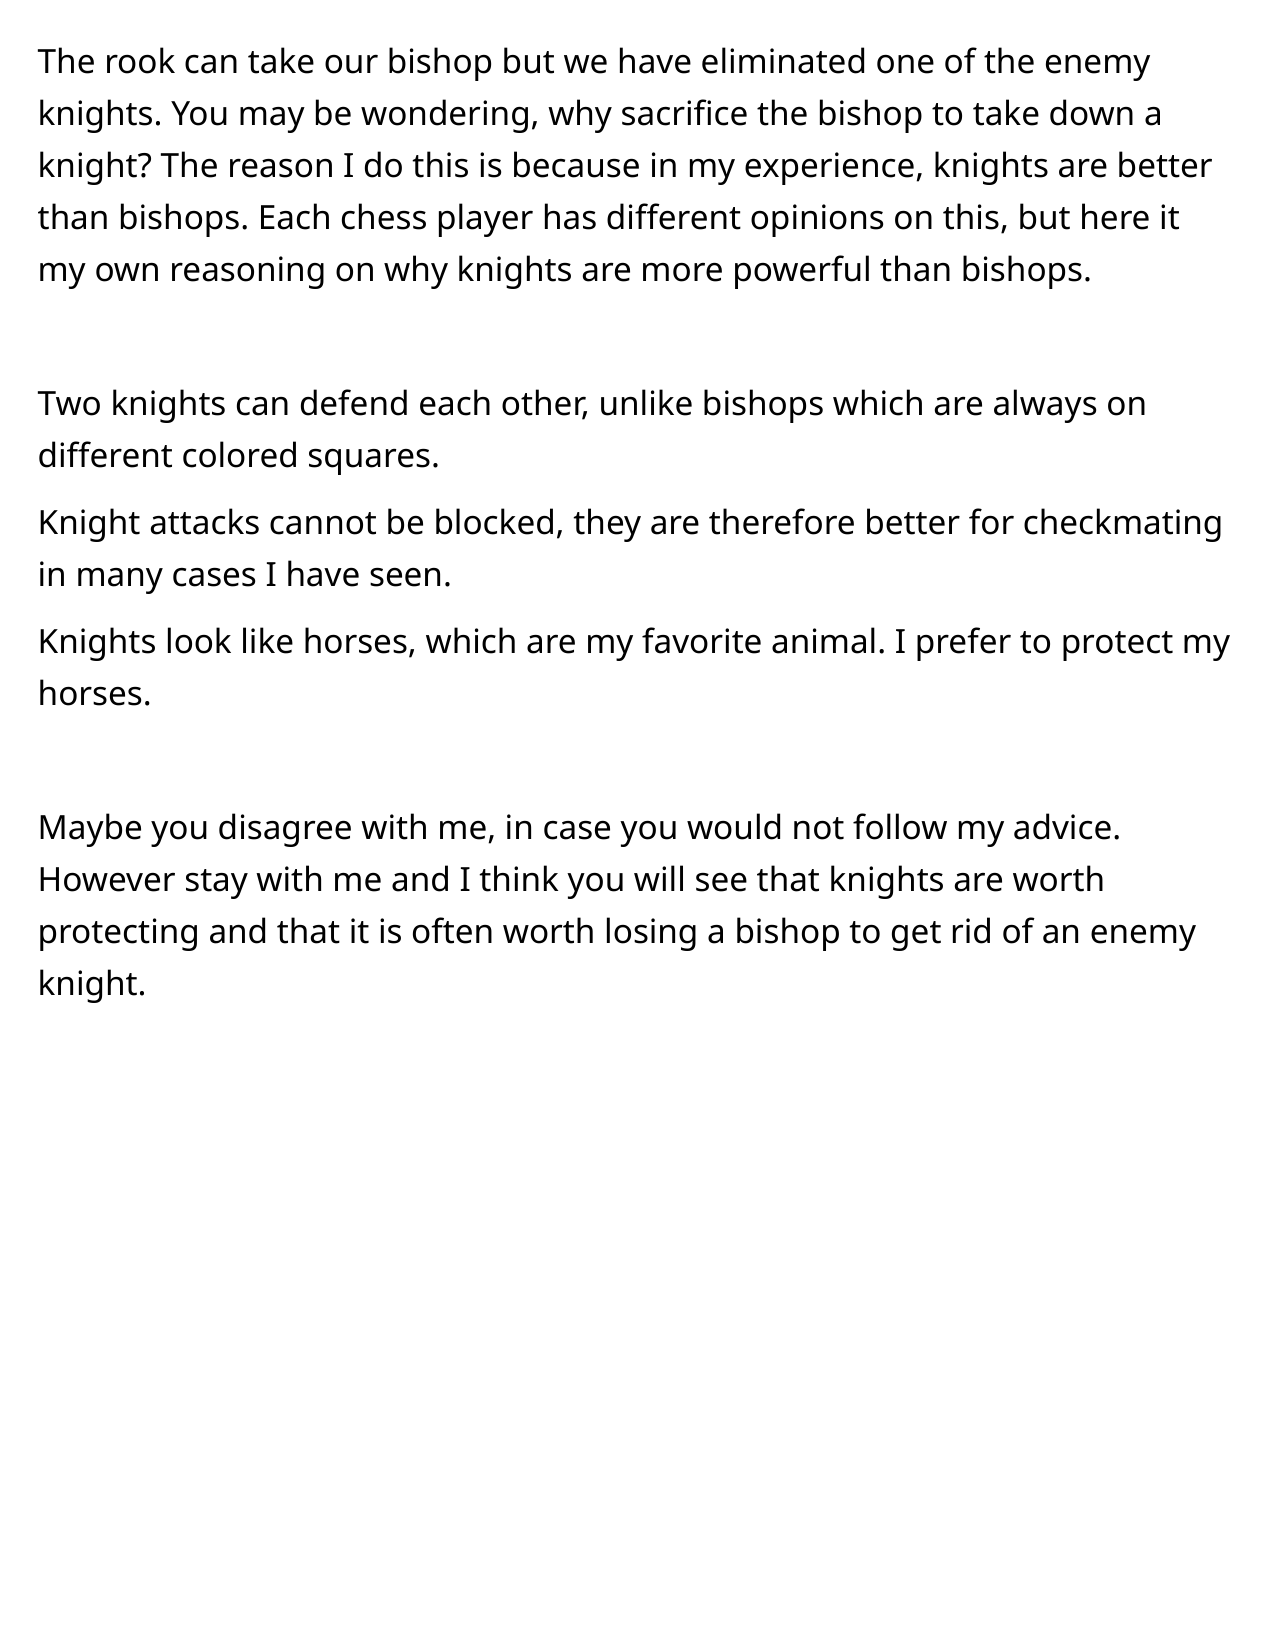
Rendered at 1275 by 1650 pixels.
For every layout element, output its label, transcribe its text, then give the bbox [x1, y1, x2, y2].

text Knight attacks cannot be blocked, they are therefore better for checkmating in many cases I have seen. [37, 499, 1237, 596]
text Two knights can defend each other, unlike bishops which are always on different colored squares. [37, 380, 1237, 477]
text Knights look like horses, which are my favorite animal. I prefer to protect my horses. [37, 618, 1237, 715]
text Maybe you disagree with me, in case you would not follow my advice. However stay with me and I think you will see that knights are worth protecting and that it is often worth losing a bishop to get rid of an enemy knight. [37, 803, 1237, 1005]
text The rook can take our bishop but we have eliminated one of the enemy knights. You may be wondering, why sacrifice the bishop to take down a knight? The reason I do this is because in my experience, knights are better than bishops. Each chess player has different opinions on this, but here it my own reasoning on why knights are more powerful than bishops. [37, 37, 1237, 292]
